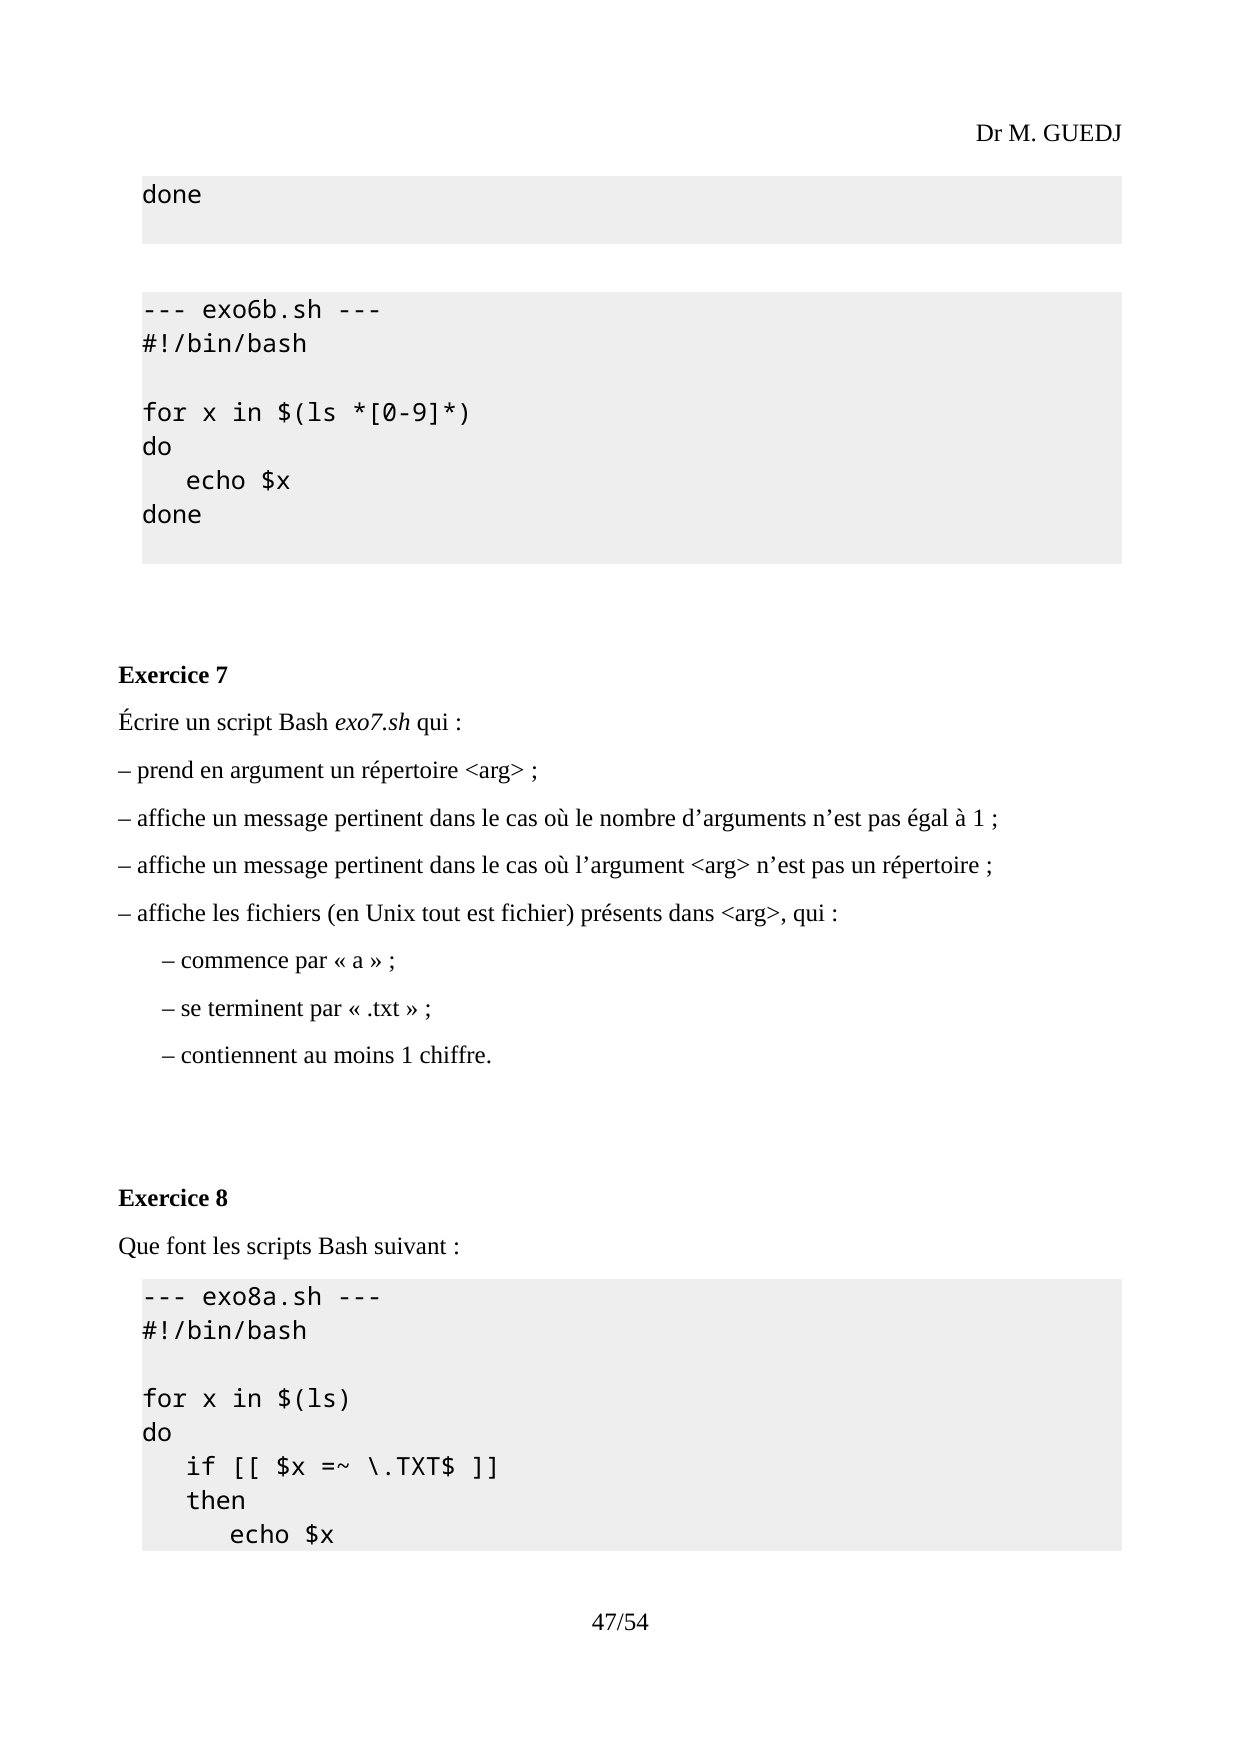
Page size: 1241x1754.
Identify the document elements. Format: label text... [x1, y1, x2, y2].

text #!/bin/bash for x in $(ls *[0-9]*) do echo $x done [142, 326, 1122, 564]
text Exercice 7 [118, 660, 1122, 688]
text done [142, 176, 1122, 244]
text – contiennent au moins 1 chiffre. [118, 1041, 1122, 1069]
text #!/bin/bash for x in $(ls) do if [[ $x =~ \.TXT$ ]] then echo $x [142, 1313, 1122, 1551]
text Écrire un script Bash exo7.sh qui : [118, 707, 1122, 736]
text --- exo8a.sh --- [142, 1279, 1122, 1313]
text – affiche un message pertinent dans le cas où l’argument <arg> n’est pas un répertoire ; [118, 850, 1122, 879]
text – se terminent par « .txt » ; [118, 993, 1122, 1022]
text – affiche les fichiers (en Unix tout est fichier) présents dans <arg>, qui : [118, 898, 1122, 927]
text – prend en argument un répertoire <arg> ; [118, 755, 1122, 784]
text Que font les scripts Bash suivant : [118, 1231, 1122, 1260]
text Exercice 8 [118, 1183, 1122, 1212]
text --- exo6b.sh --- [142, 292, 1122, 326]
text – affiche un message pertinent dans le cas où le nombre d’arguments n’est pas égal à 1 ; [118, 803, 1122, 831]
text – commence par « a » ; [118, 945, 1122, 974]
